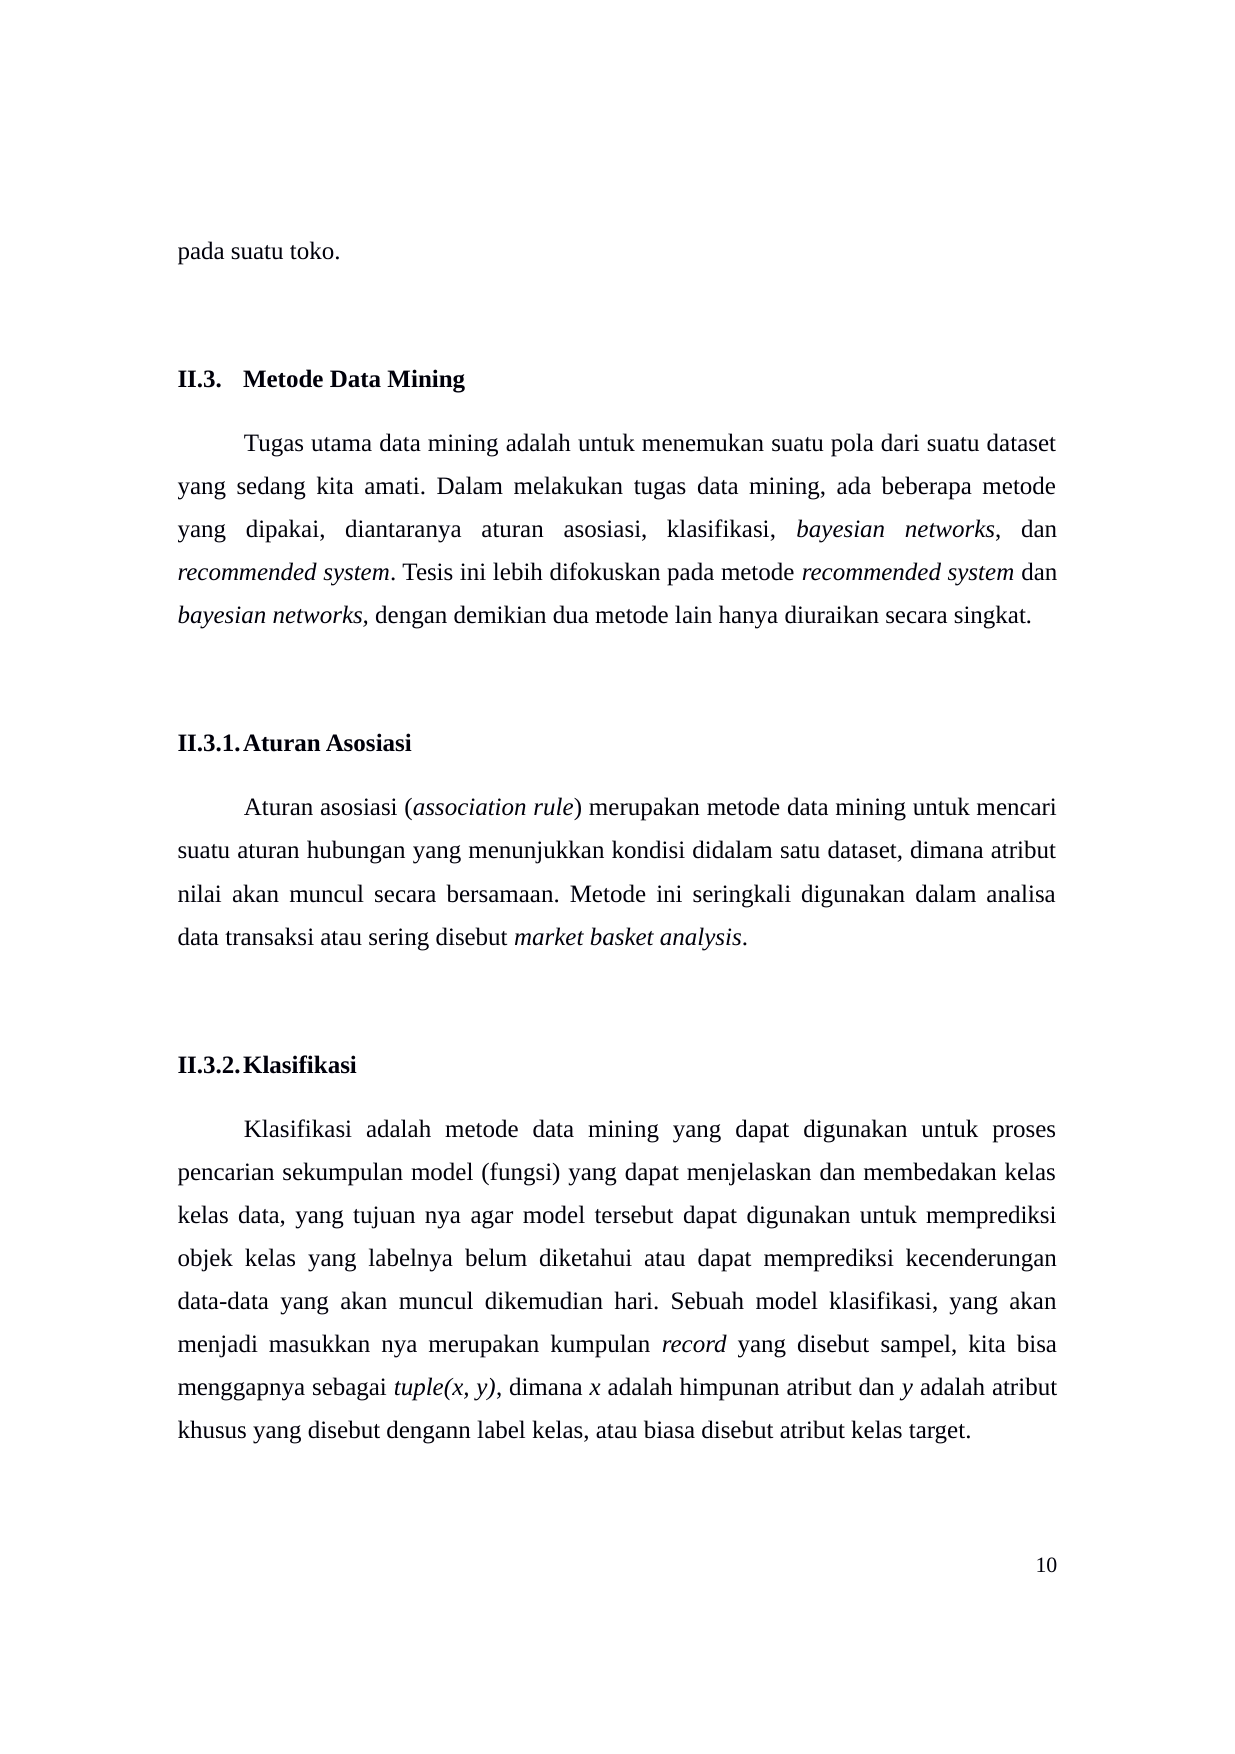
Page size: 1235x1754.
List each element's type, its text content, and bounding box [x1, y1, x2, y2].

text Klasifikasi adalah metode data mining yang dapat digunakan untuk proses pencarian sekumpulan model (fungsi) yang dapat menjelaskan dan membedakan kelas kelas data, yang tujuan nya agar model tersebut dapat digunakan untuk memprediksi objek kelas yang labelnya belum diketahui atau dapat memprediksi kecenderungan data-data yang akan muncul dikemudian hari. Sebuah model klasifikasi, yang akan menjadi masukkan nya merupakan kumpulan record yang disebut sampel, kita bisa menggapnya sebagai tuple(x, y), dimana x adalah himpunan atribut dan y adalah atribut khusus yang disebut dengann label kelas, atau biasa disebut atribut kelas target. [177, 1114, 1057, 1444]
text Aturan asosiasi (association rule) merupakan metode data mining untuk mencari suatu aturan hubungan yang menunjukkan kondisi didalam satu dataset, dimana atribut nilai akan muncul secara bersamaan. Metode ini seringkali digunakan dalam analisa data transaksi atau sering disebut market basket analysis. [177, 792, 1057, 951]
text pada suatu toko. [177, 236, 1057, 265]
text Tugas utama data mining adalah untuk menemukan suatu pola dari suatu dataset yang sedang kita amati. Dalam melakukan tugas data mining, ada beberapa metode yang dipakai, diantaranya aturan asosiasi, klasifikasi, bayesian networks, dan recommended system. Tesis ini lebih difokuskan pada metode recommended system dan bayesian networks, dengan demikian dua metode lain hanya diuraikan secara singkat. [177, 428, 1057, 629]
subtitle Metode Data Mining [177, 364, 1057, 393]
subtitle Aturan Asosiasi [177, 728, 1057, 757]
subtitle Klasifikasi [177, 1050, 1057, 1078]
